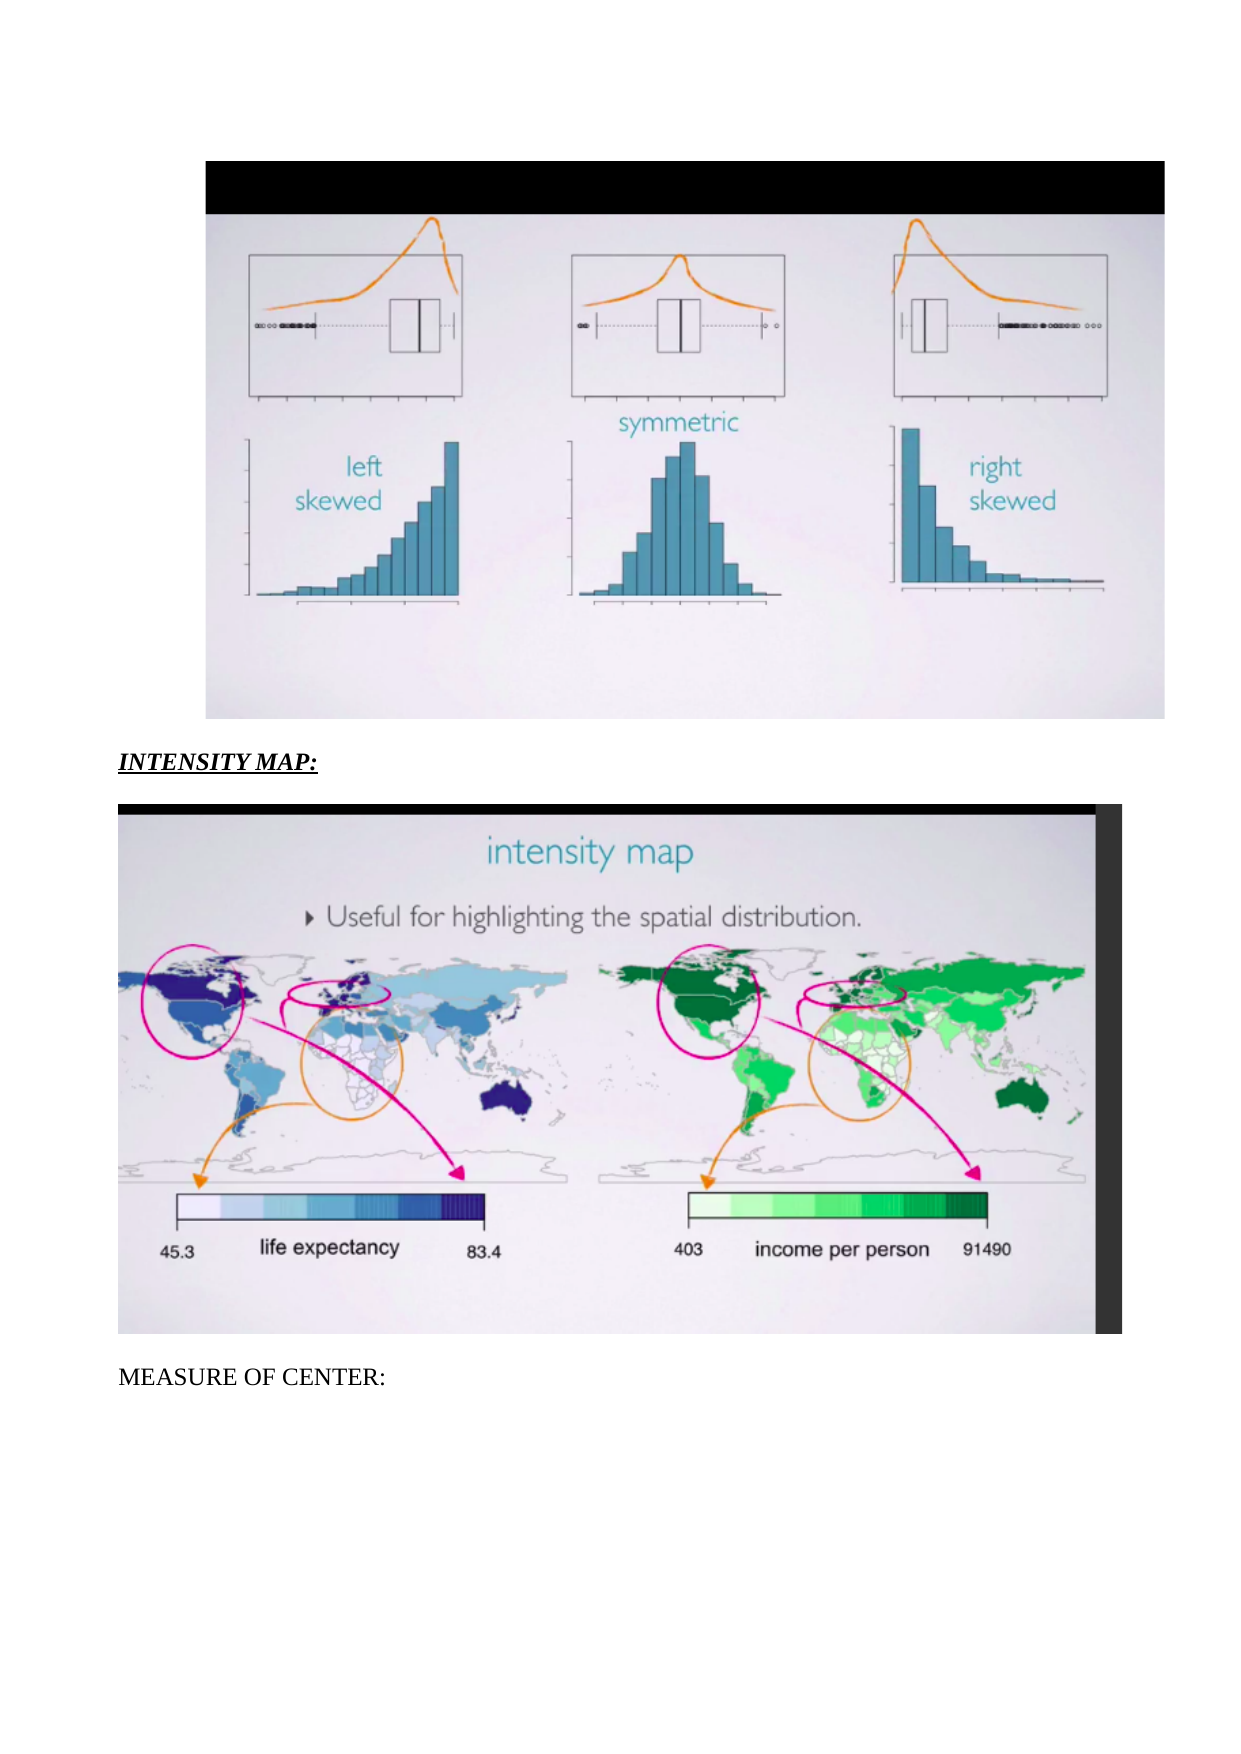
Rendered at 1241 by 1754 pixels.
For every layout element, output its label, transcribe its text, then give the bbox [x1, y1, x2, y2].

picture [205, 161, 1165, 719]
text MEASURE OF CENTER: [118, 1362, 1122, 1391]
picture [118, 804, 1123, 1334]
text INTENSITY MAP: [118, 747, 1122, 776]
